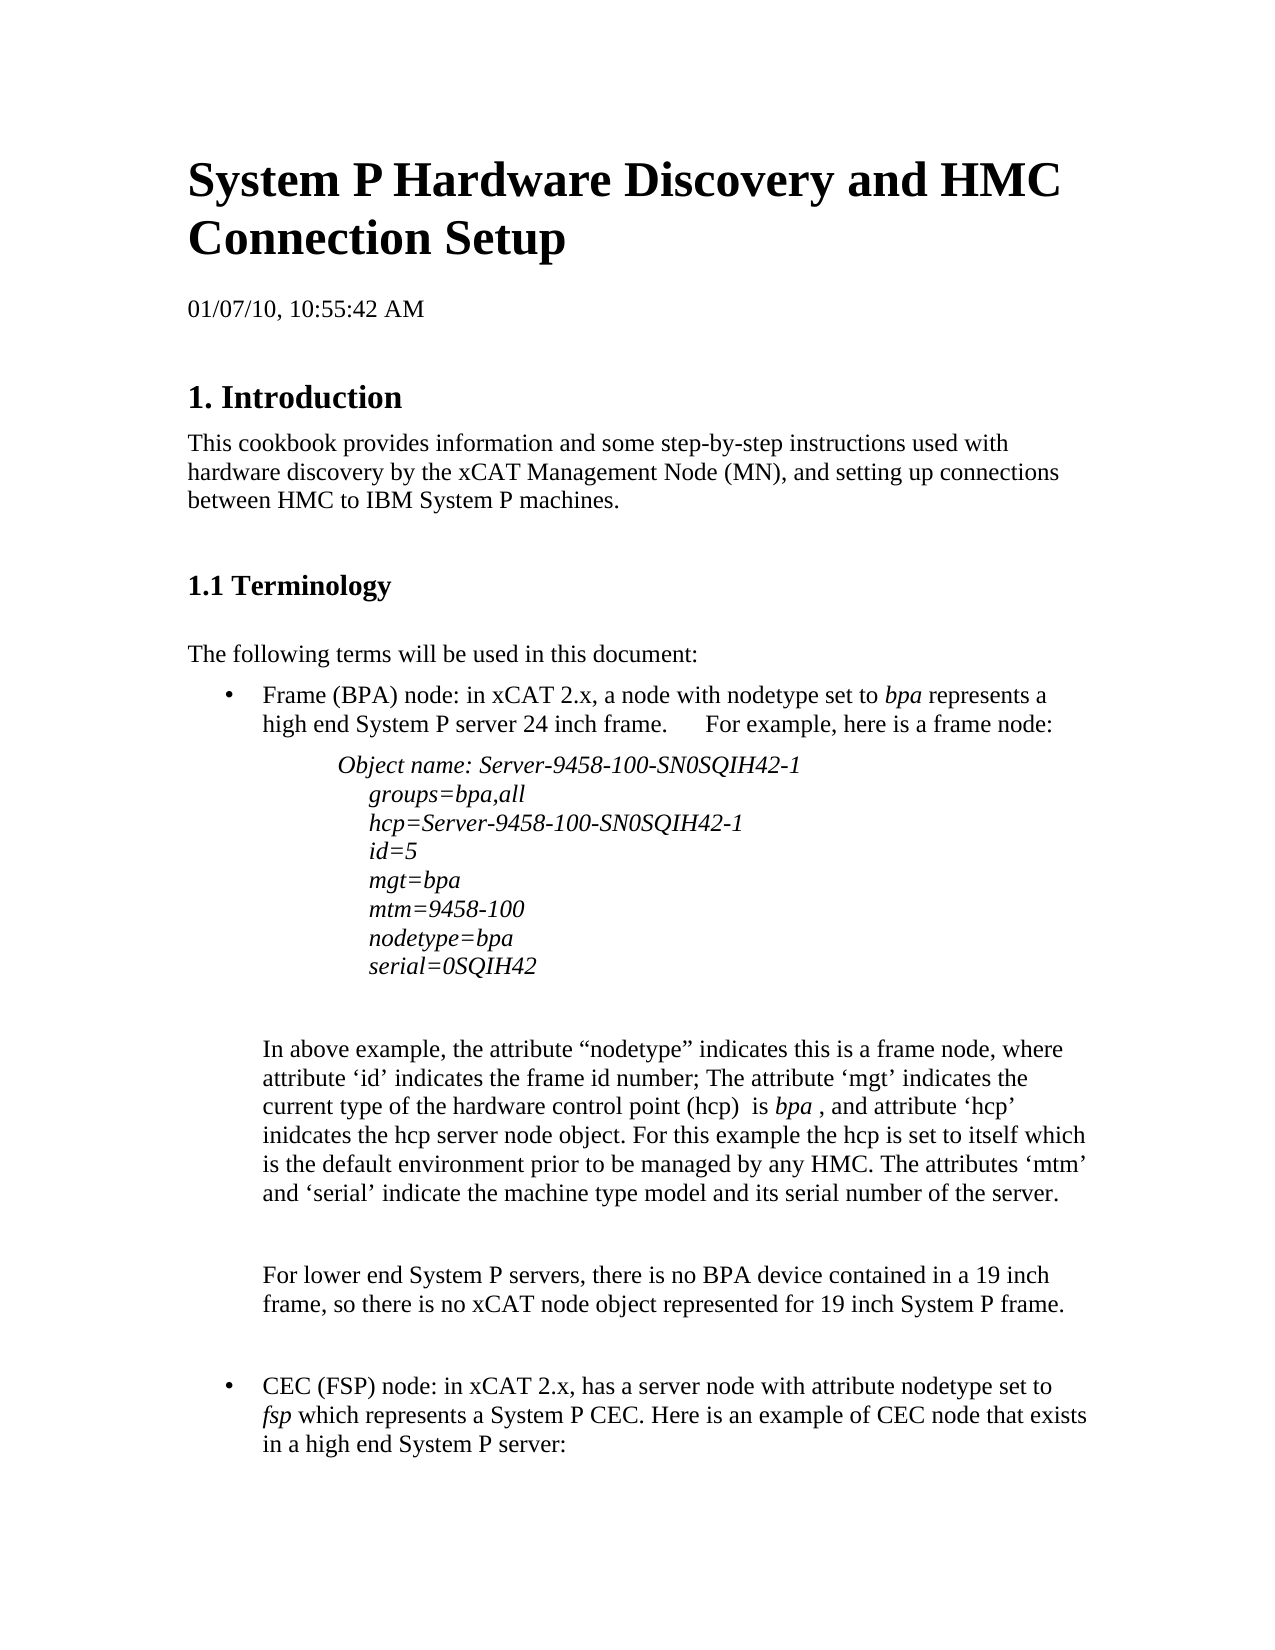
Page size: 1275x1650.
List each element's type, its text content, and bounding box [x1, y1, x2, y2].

subtitle 1. Introduction [187, 377, 1087, 415]
text For lower end System P servers, there is no BPA device contained in a 19 inch frame, so there is no xCAT node object represented for 19 inch System P frame. [262, 1260, 1087, 1318]
list Frame (BPA) node: in xCAT 2.x, a node with nodetype set to bpa represents a high end System P server 24 inch frame. For example, here is a frame node: [225, 680, 1087, 738]
text In above example, the attribute “nodetype” indicates this is a frame node, where attribute ‘id’ indicates the frame id number; The attribute ‘mgt’ indicates the current type of the hardware control point (hcp) is bpa , and attribute ‘hcp’ inidcates the hcp server node object. For this example the hcp is set to itself which is the default environment prior to be managed by any HMC. The attributes ‘mtm’ and ‘serial’ indicate the machine type model and its serial number of the server. [262, 1034, 1087, 1206]
text This cookbook provides information and some step-by-step instructions used with hardware discovery by the xCAT Management Node (MN), and setting up connections between HMC to IBM System P machines. [187, 428, 1087, 514]
text Object name: Server-9458-100-SN0SQIH42-1 groups=bpa,all hcp=Server-9458-100-SN0SQIH42-1 id=5 mgt=bpa mtm=9458-100 nodetype=bpa serial=0SQIH42 [337, 750, 1087, 980]
subtitle 1.1 Terminology [187, 568, 1087, 601]
list CEC (FSP) node: in xCAT 2.x, has a server node with attribute nodetype set to fsp which represents a System P CEC. Here is an example of CEC node that exists in a high end System P server: [225, 1371, 1087, 1458]
text 01/07/10, 10:55:42 AM [187, 294, 1087, 323]
subtitle System P Hardware Discovery and HMC Connection Setup [187, 150, 1087, 265]
subtitle The following terms will be used in this document: [187, 639, 1087, 668]
